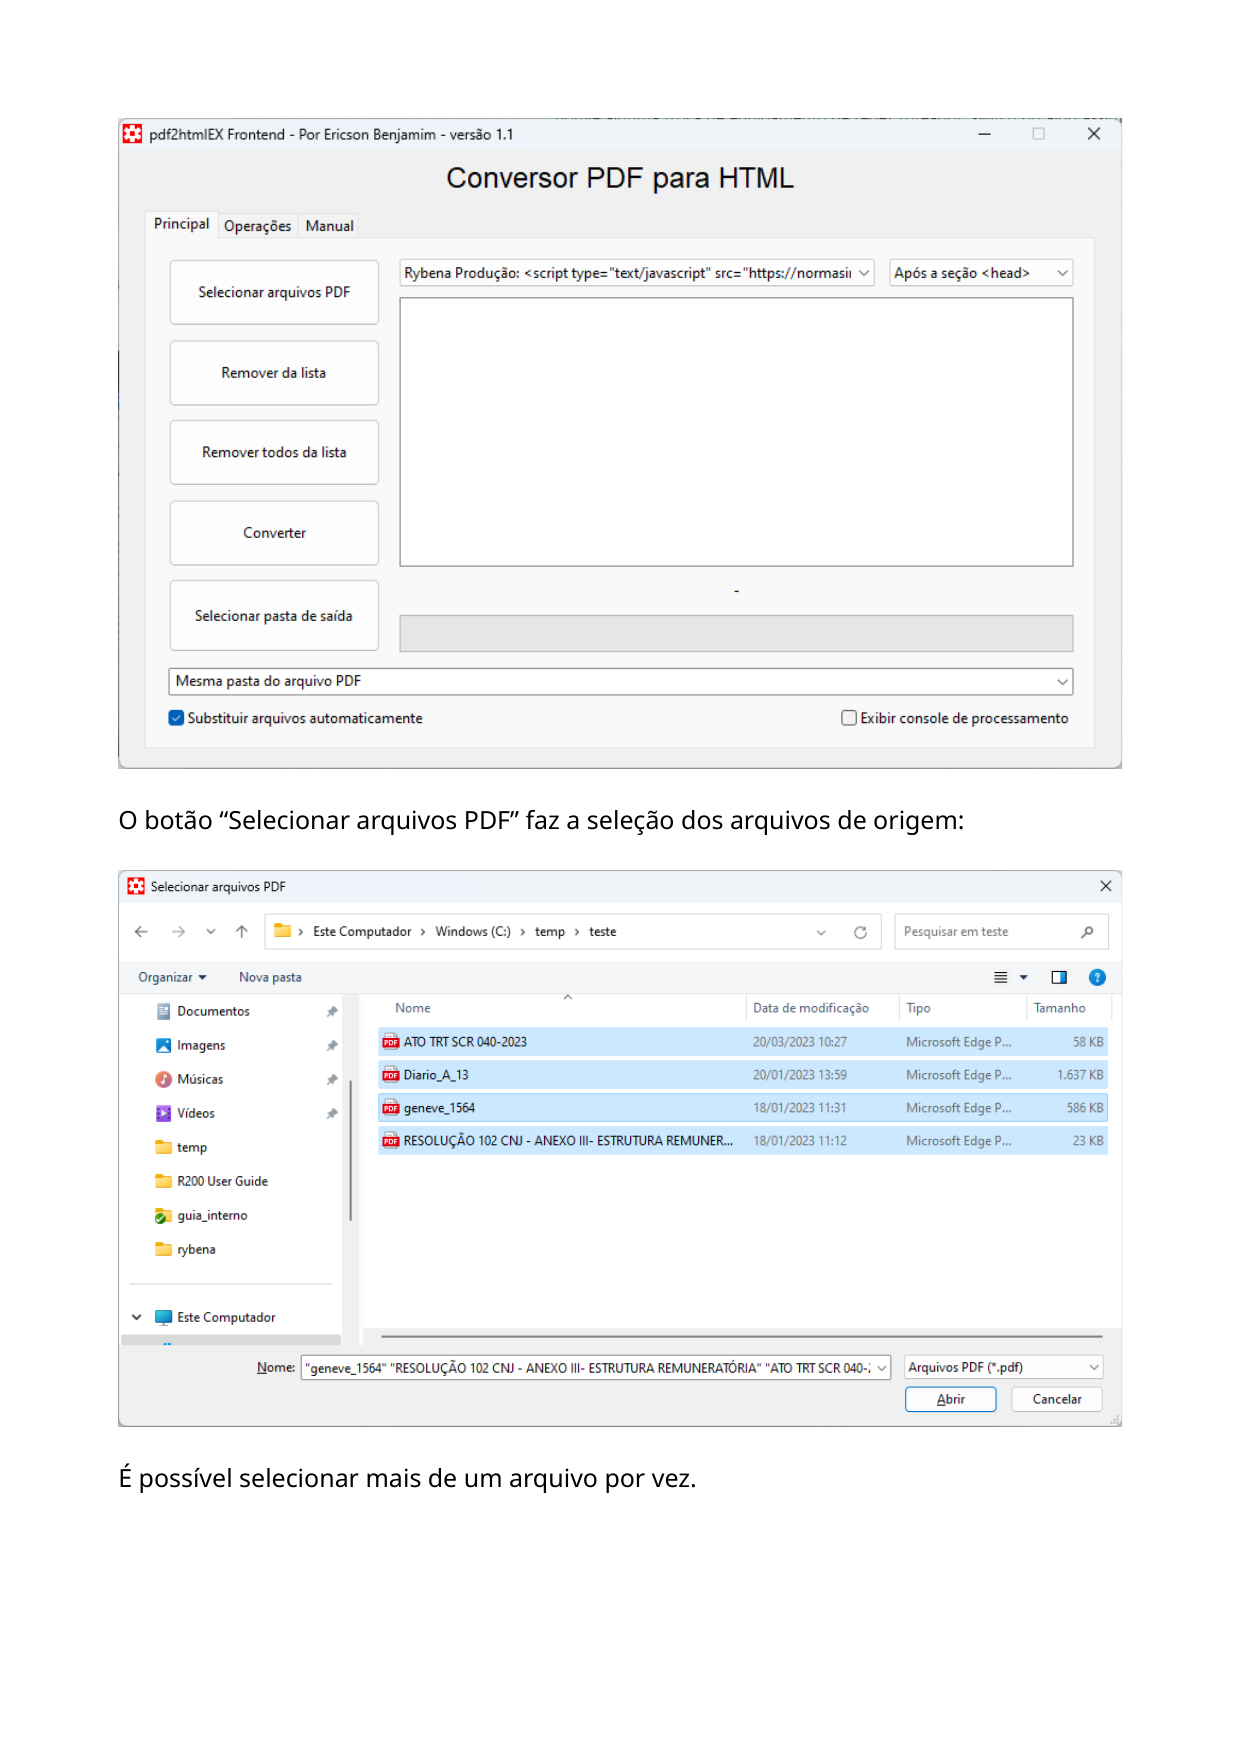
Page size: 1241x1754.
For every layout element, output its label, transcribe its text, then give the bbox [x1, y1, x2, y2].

text É possível selecionar mais de um arquivo por vez. [118, 1461, 1122, 1495]
picture [118, 118, 1123, 769]
text O botão “Selecionar arquivos PDF” faz a seleção dos arquivos de origem: [118, 803, 1122, 837]
picture [118, 870, 1123, 1427]
